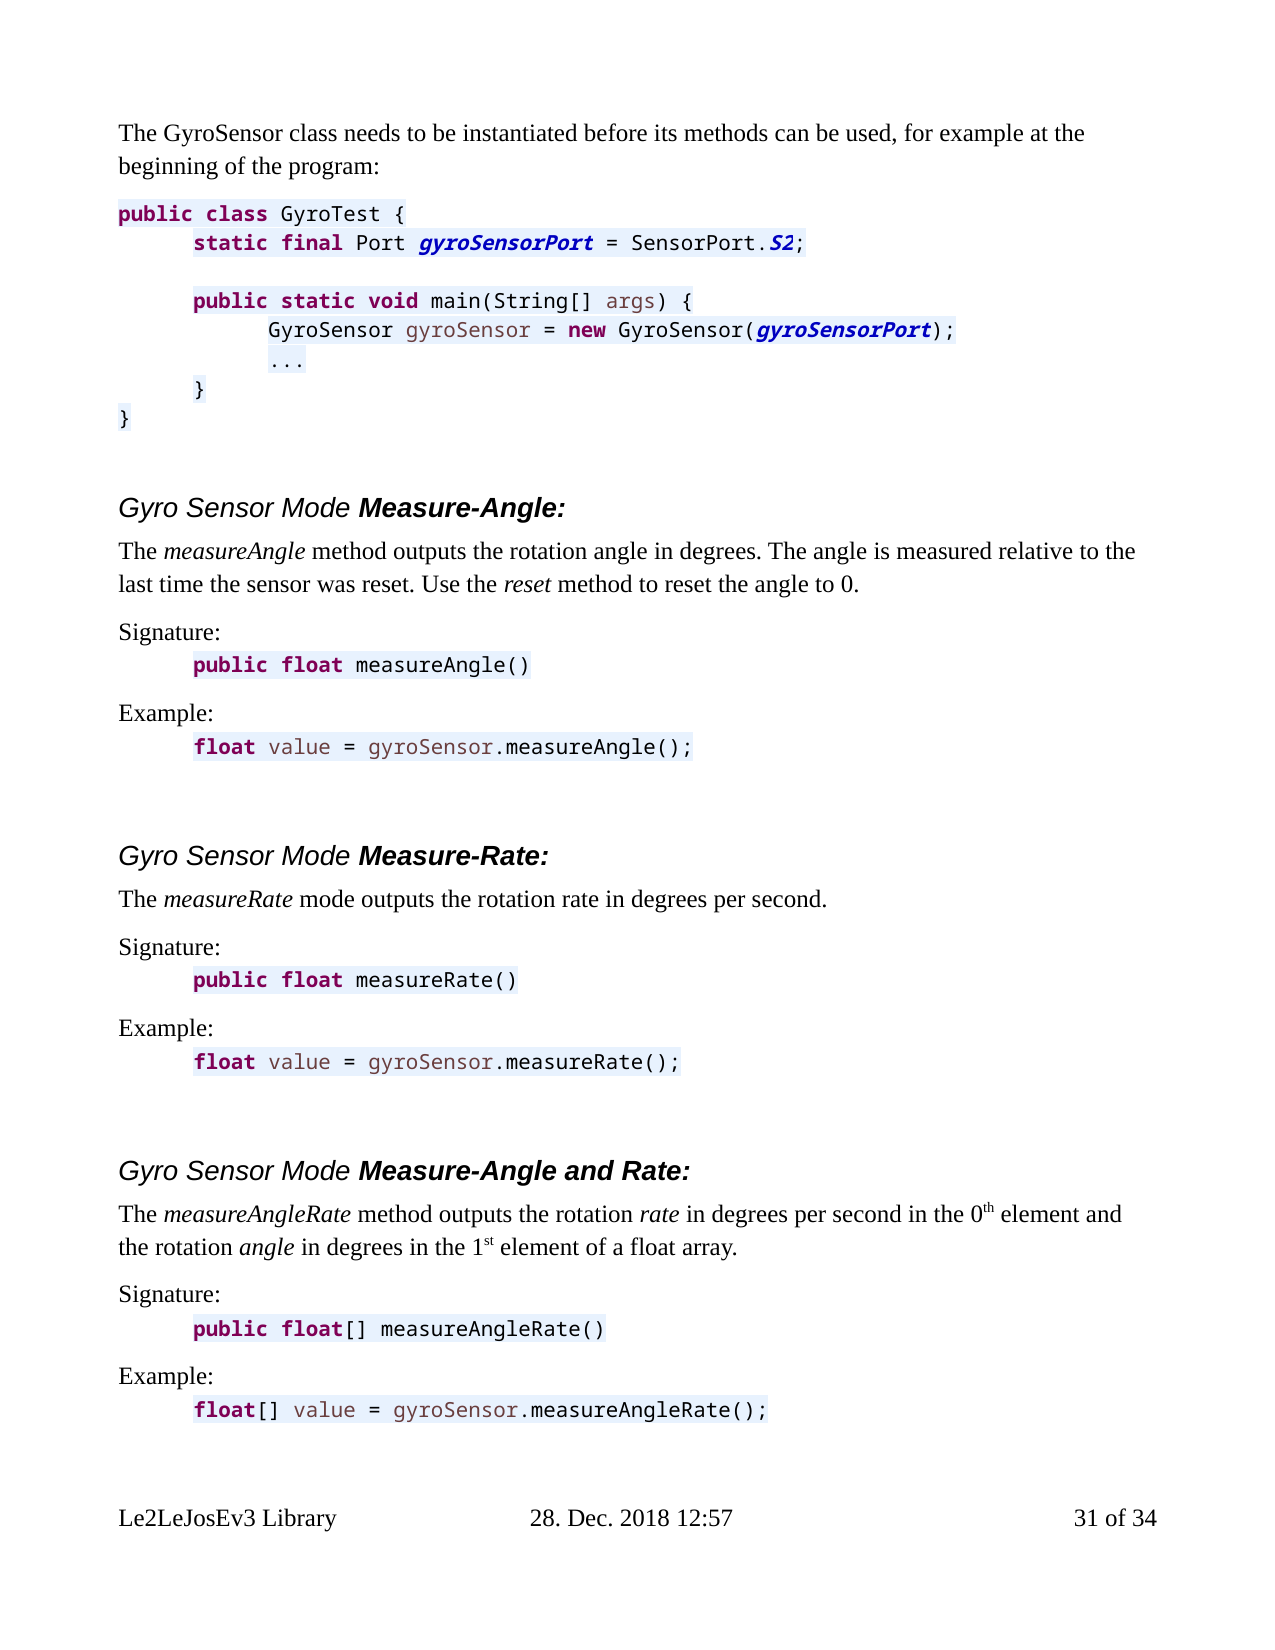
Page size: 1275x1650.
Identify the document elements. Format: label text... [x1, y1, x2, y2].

text public class GyroTest { [118, 199, 1157, 227]
subtitle Gyro Sensor Mode Measure-Rate: [118, 839, 1157, 871]
text public static void main(String[] args) { [118, 285, 1157, 314]
text ... [118, 344, 1157, 373]
text Example: float value = gyroSensor.measureAngle(); [118, 698, 1157, 761]
text The measureAngle method outputs the rotation angle in degrees. The angle is measured relative to the last time the sensor was reset. Use the reset method to reset the angle to 0. [118, 536, 1157, 598]
text Example: float[] value = gyroSensor.measureAngleRate(); [118, 1361, 1157, 1423]
text The measureAngleRate method outputs the rotation rate in degrees per second in the 0th element and the rotation angle in degrees in the 1st element of a float array. [118, 1199, 1157, 1261]
text The measureRate mode outputs the rotation rate in degrees per second. [118, 884, 1157, 913]
subtitle Gyro Sensor Mode Measure-Angle: [118, 492, 1157, 523]
subtitle Gyro Sensor Mode Measure-Angle and Rate: [118, 1154, 1157, 1186]
text } [118, 403, 1157, 431]
text Signature: public float[] measureAngleRate() [118, 1279, 1157, 1342]
text } [118, 373, 1157, 403]
text Example: float value = gyroSensor.measureRate(); [118, 1013, 1157, 1076]
text Signature: public float measureAngle() [118, 617, 1157, 679]
text Signature: public float measureRate() [118, 932, 1157, 994]
text static final Port gyroSensorPort = SensorPort.S2; [118, 227, 1157, 257]
text GyroSensor gyroSensor = new GyroSensor(gyroSensorPort); [118, 314, 1157, 344]
text The GyroSensor class needs to be instantiated before its methods can be used, for example at the beginning of the program: [118, 118, 1157, 180]
